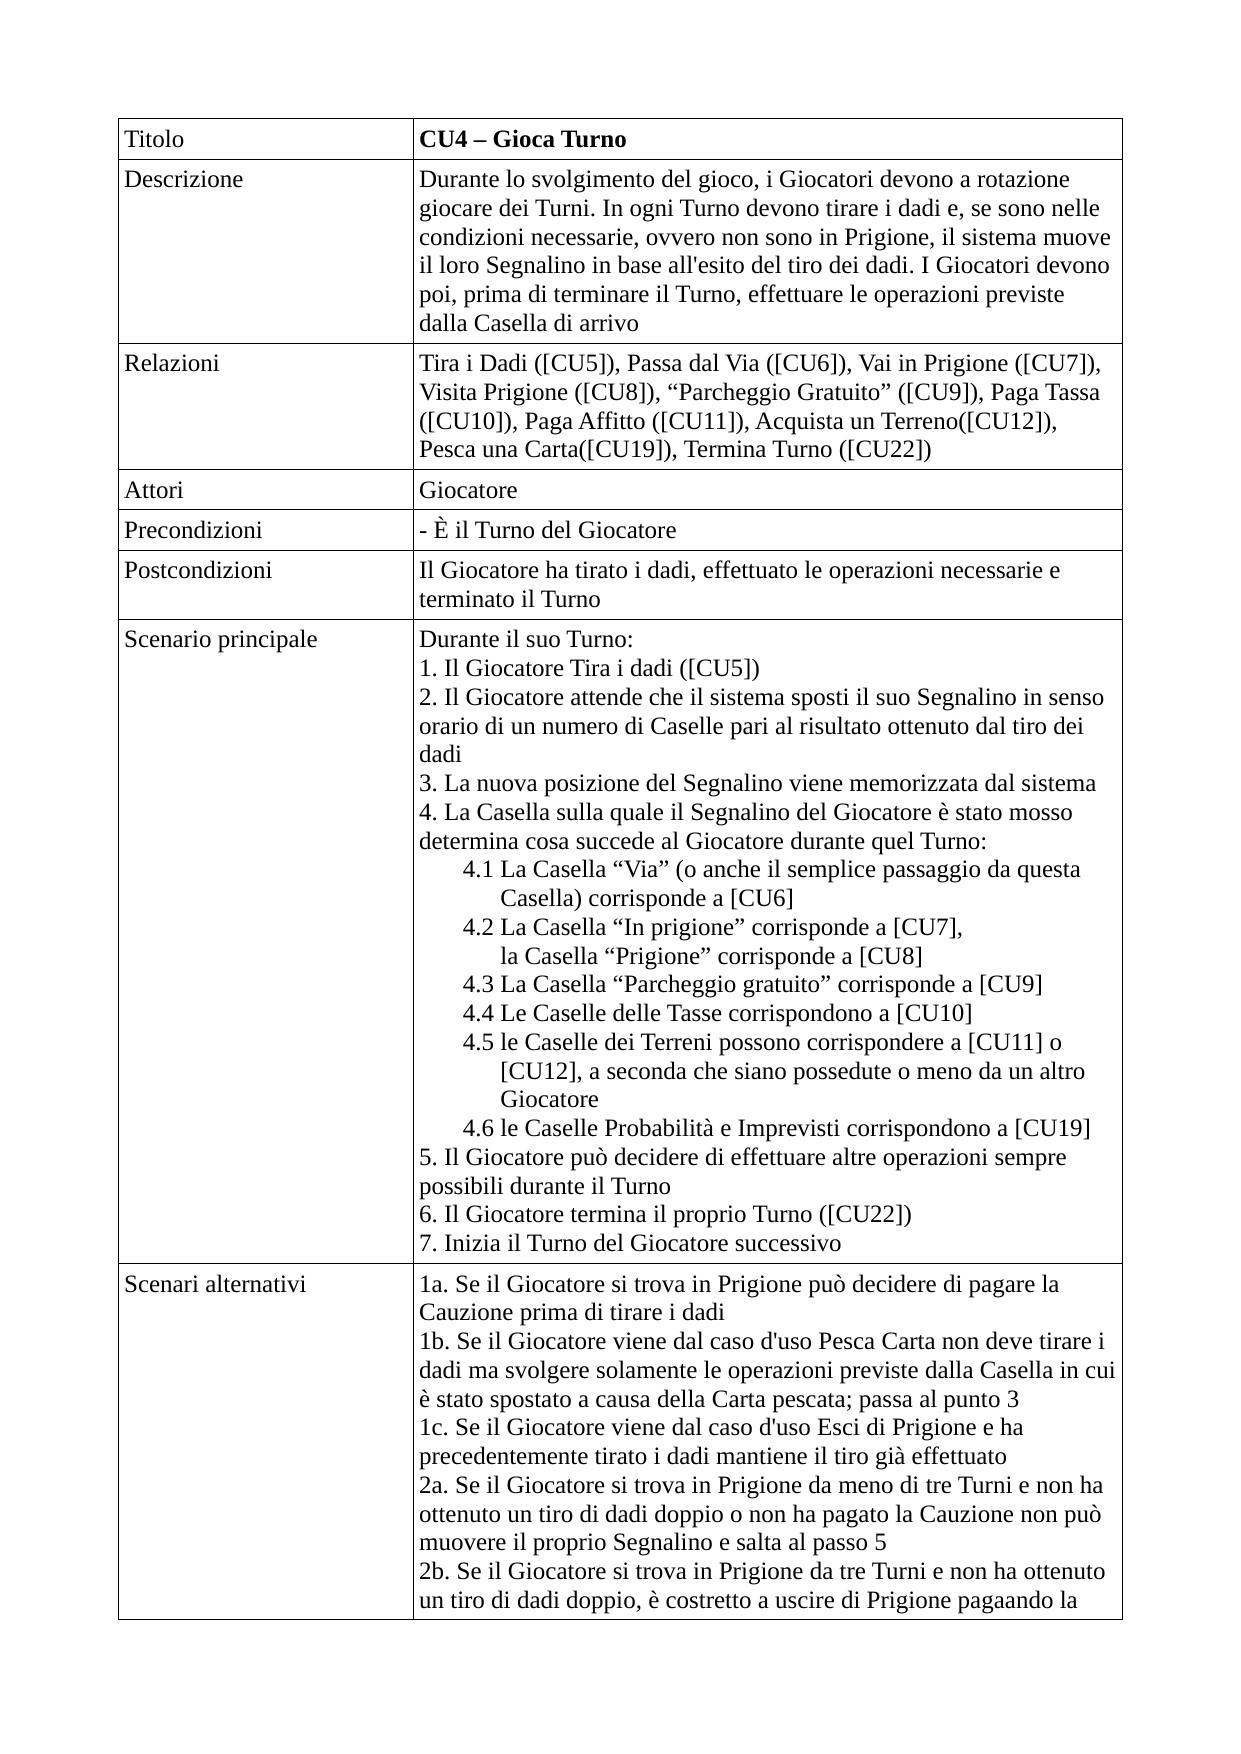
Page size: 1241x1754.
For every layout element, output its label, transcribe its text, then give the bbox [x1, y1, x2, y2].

table_cell Durante lo svolgimento del gioco, i Giocatori devono a rotazione giocare dei Turni. In ogni Turno devono tirare i dadi e, se sono nelle condizioni necessarie, ovvero non sono in Prigione, il sistema muove il loro Segnalino in base all'esito del tiro dei dadi. I Giocatori devono poi, prima di terminare il Turno, effettuare le operazioni previste dalla Casella di arrivo [414, 160, 1122, 342]
table_cell Il Giocatore ha tirato i dadi, effettuato le operazioni necessarie e terminato il Turno [414, 551, 1122, 619]
table_cell Giocatore [414, 470, 1122, 509]
table_cell Tira i Dadi ([CU5]), Passa dal Via ([CU6]), Vai in Prigione ([CU7]), Visita Prigione ([CU8]), “Parcheggio Gratuito” ([CU9]), Paga Tassa ([CU10]), Paga Affitto ([CU11]), Acquista un Terreno([CU12]), Pesca una Carta([CU19]), Termina Turno ([CU22]) [414, 344, 1122, 469]
table_cell Postcondizioni [119, 551, 413, 619]
table_cell Scenari alternativi [119, 1264, 413, 1619]
table_cell Attori [119, 470, 413, 509]
table_header Titolo [119, 119, 413, 158]
table_cell Descrizione [119, 160, 413, 342]
table_cell Precondizioni [119, 510, 413, 550]
table_cell Durante il suo Turno: 1. Il Giocatore Tira i dadi ([CU5]) 2. Il Giocatore attende che il sistema sposti il suo Segnalino in senso orario di un numero di Caselle pari al risultato ottenuto dal tiro dei dadi 3. La nuova posizione del Segnalino viene memorizzata dal sistema 4. La Casella sulla quale il Segnalino del Giocatore è stato mosso determina cosa succede al Giocatore durante quel Turno: 4.1 La Casella “Via” (o anche il semplice passaggio da questa Casella) corrisponde a [CU6] 4.2 La Casella “In prigione” corrisponde a [CU7], la Casella “Prigione” corrisponde a [CU8] 4.3 La Casella “Parcheggio gratuito” corrisponde a [CU9] 4.4 Le Caselle delle Tasse corrispondono a [CU10] 4.5 le Caselle dei Terreni possono corrispondere a [CU11] o [CU12], a seconda che siano possedute o meno da un altro Giocatore 4.6 le Caselle Probabilità e Imprevisti corrispondono a [CU19] 5. Il Giocatore può decidere di effettuare altre operazioni sempre possibili durante il Turno 6. Il Giocatore termina il proprio Turno ([CU22]) 7. Inizia il Turno del Giocatore successivo [414, 620, 1122, 1263]
table_cell - È il Turno del Giocatore [414, 510, 1122, 550]
table_cell Scenario principale [119, 620, 413, 1263]
table_header CU4 – Gioca Turno [414, 119, 1122, 158]
table_cell Relazioni [119, 344, 413, 469]
table_cell 1a. Se il Giocatore si trova in Prigione può decidere di pagare la Cauzione prima di tirare i dadi 1b. Se il Giocatore viene dal caso d'uso Pesca Carta non deve tirare i dadi ma svolgere solamente le operazioni previste dalla Casella in cui è stato spostato a causa della Carta pescata; passa al punto 3 1c. Se il Giocatore viene dal caso d'uso Esci di Prigione e ha precedentemente tirato i dadi mantiene il tiro già effettuato 2a. Se il Giocatore si trova in Prigione da meno di tre Turni e non ha ottenuto un tiro di dadi doppio o non ha pagato la Cauzione non può muovere il proprio Segnalino e salta al passo 5 2b. Se il Giocatore si trova in Prigione da tre Turni e non ha ottenuto un tiro di dadi doppio, è costretto a uscire di Prigione pagaando la [414, 1264, 1122, 1619]
